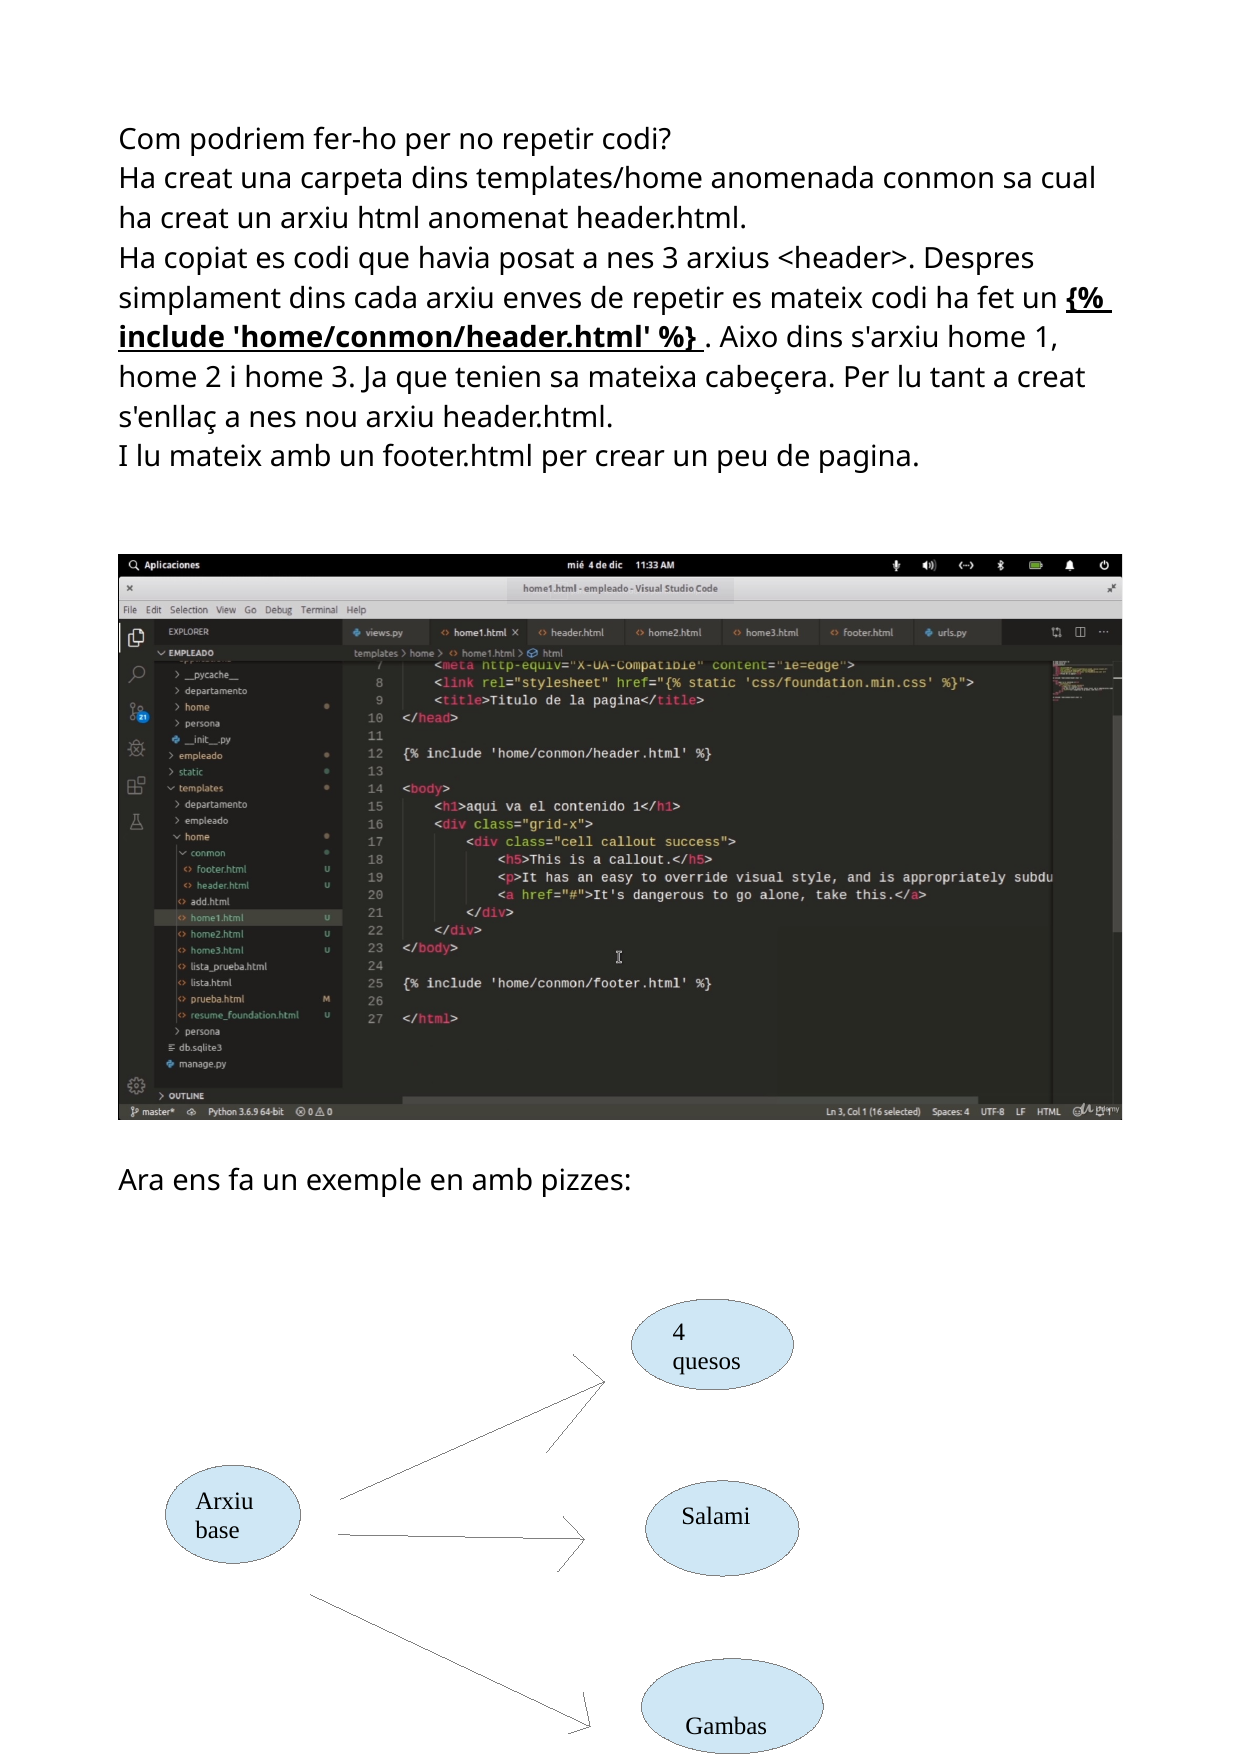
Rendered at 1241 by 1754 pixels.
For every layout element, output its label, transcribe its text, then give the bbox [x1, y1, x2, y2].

text Ara ens fa un exemple en amb pizzes: [118, 1159, 1122, 1199]
text Ha copiat es codi que havia posat a nes 3 arxius <header>. Despres simplament dins cada arxiu enves de repetir es mateix codi ha fet un {% include 'home/conmon/header.html' %} . Aixo dins s'arxiu home 1, home 2 i home 3. Ja que tenien sa mateixa cabeçera. Per lu tant a creat s'enllaç a nes nou arxiu header.html. [118, 237, 1122, 436]
text I lu mateix amb un footer.html per crear un peu de pagina. [118, 436, 1122, 475]
picture [118, 554, 1123, 1120]
text Ha creat una carpeta dins templates/home anomenada conmon sa cual ha creat un arxiu html anomenat header.html. [118, 158, 1122, 237]
text Com podriem fer-ho per no repetir codi? [118, 118, 1122, 158]
